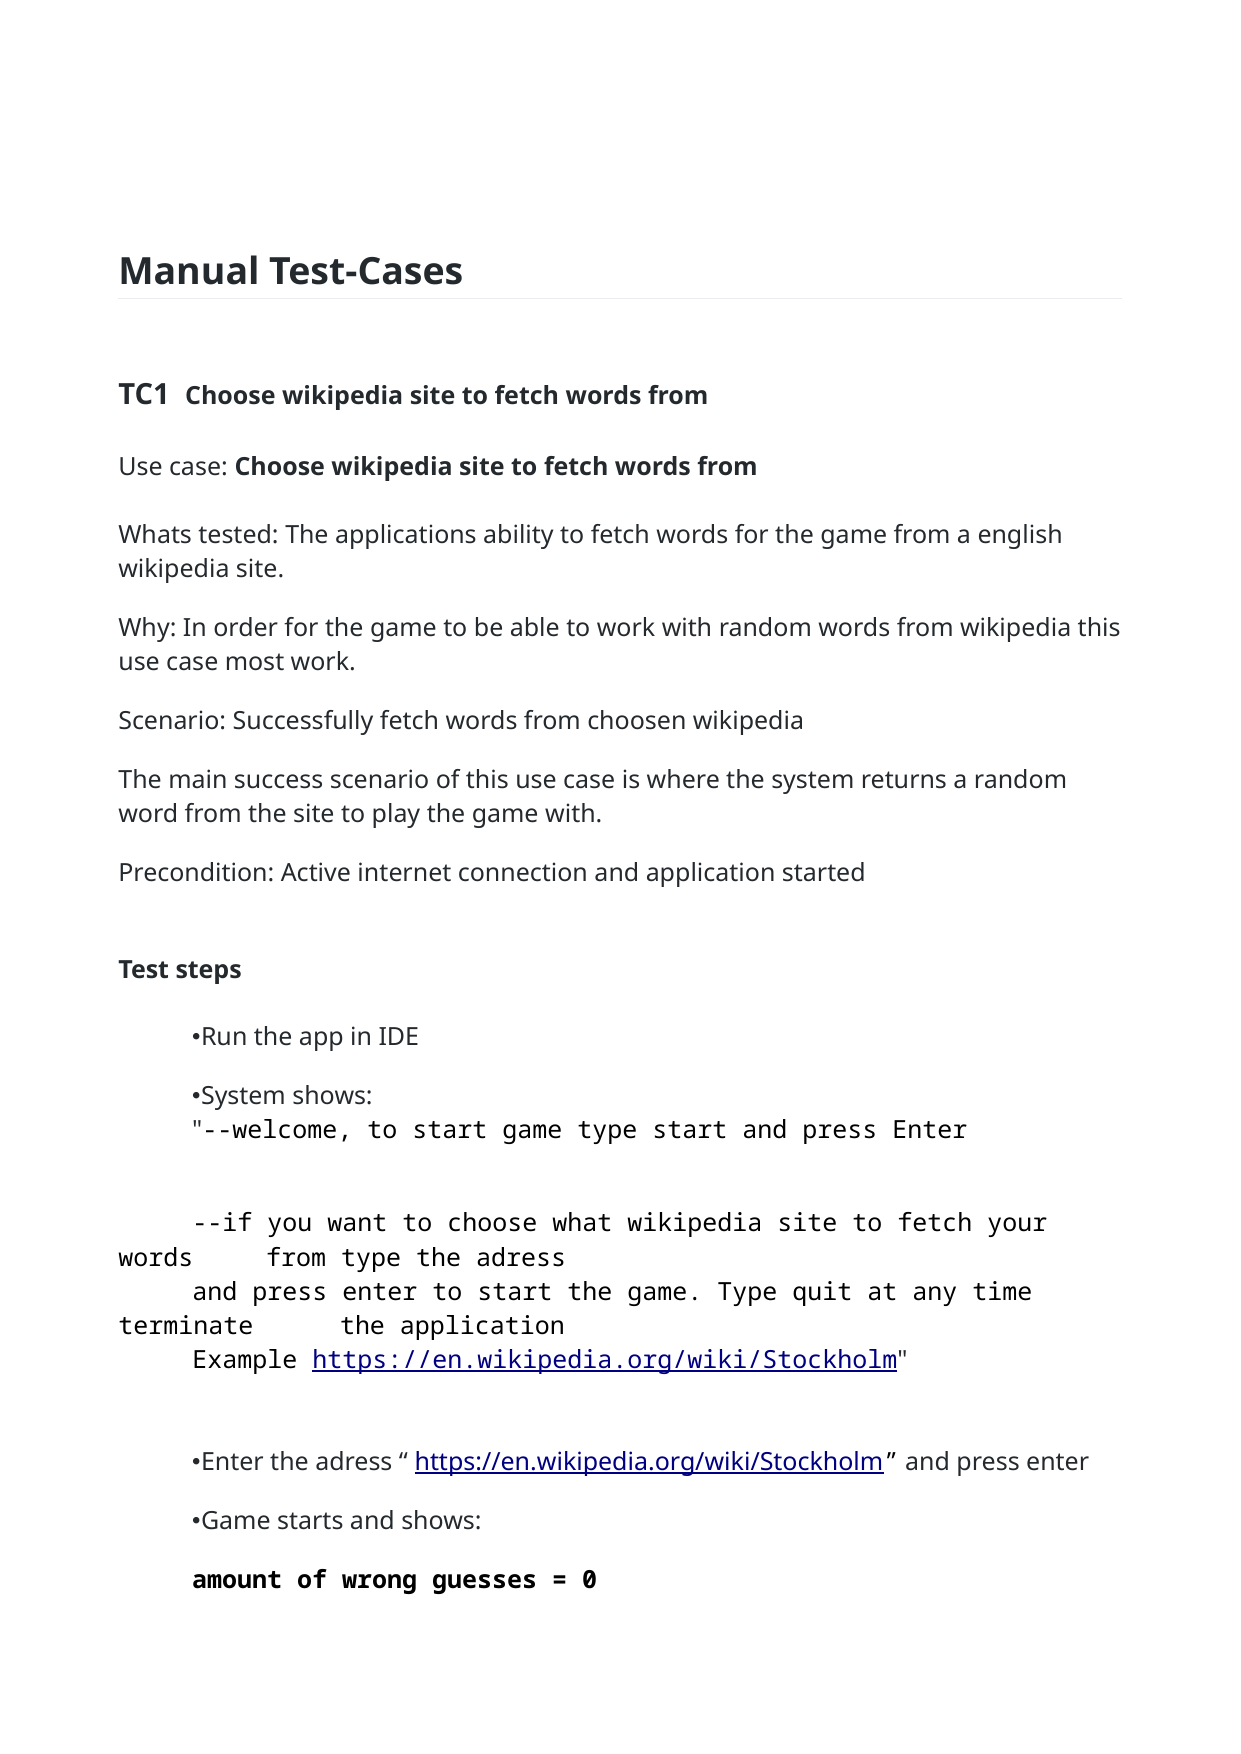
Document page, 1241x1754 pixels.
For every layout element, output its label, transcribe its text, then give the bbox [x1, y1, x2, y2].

subtitle TC1 Choose wikipedia site to fetch words from [118, 374, 1122, 413]
text --if you want to choose what wikipedia site to fetch your words from type the adress [118, 1205, 1122, 1273]
text and press enter to start the game. Type quit at any time terminate the application [118, 1273, 1122, 1341]
subtitle Manual Test-Cases [118, 244, 1122, 298]
text Why: In order for the game to be able to work with random words from wikipedia this use case most work. [118, 609, 1122, 678]
list amount of wrong guesses = 0 [118, 1562, 1122, 1596]
text The main success scenario of this use case is where the system returns a random word from the site to play the game with. [118, 762, 1122, 830]
list Enter the adress “ https://en.wikipedia.org/wiki/Stockholm” and press enter [118, 1443, 1122, 1478]
text Precondition: Active internet connection and application started [118, 855, 1122, 889]
subtitle Test steps [118, 951, 1122, 985]
text Use case: Choose wikipedia site to fetch words from Whats tested: The applications ability to fetch words for the game from a english wikipedia site. [118, 448, 1122, 584]
list System shows: "--welcome, to start game type start and press Enter [118, 1078, 1122, 1146]
text Example https://en.wikipedia.org/wiki/Stockholm" [118, 1341, 1122, 1375]
list Run the app in IDE [118, 1019, 1122, 1053]
list Game starts and shows: [118, 1503, 1122, 1537]
text Scenario: Successfully fetch words from choosen wikipedia [118, 703, 1122, 737]
